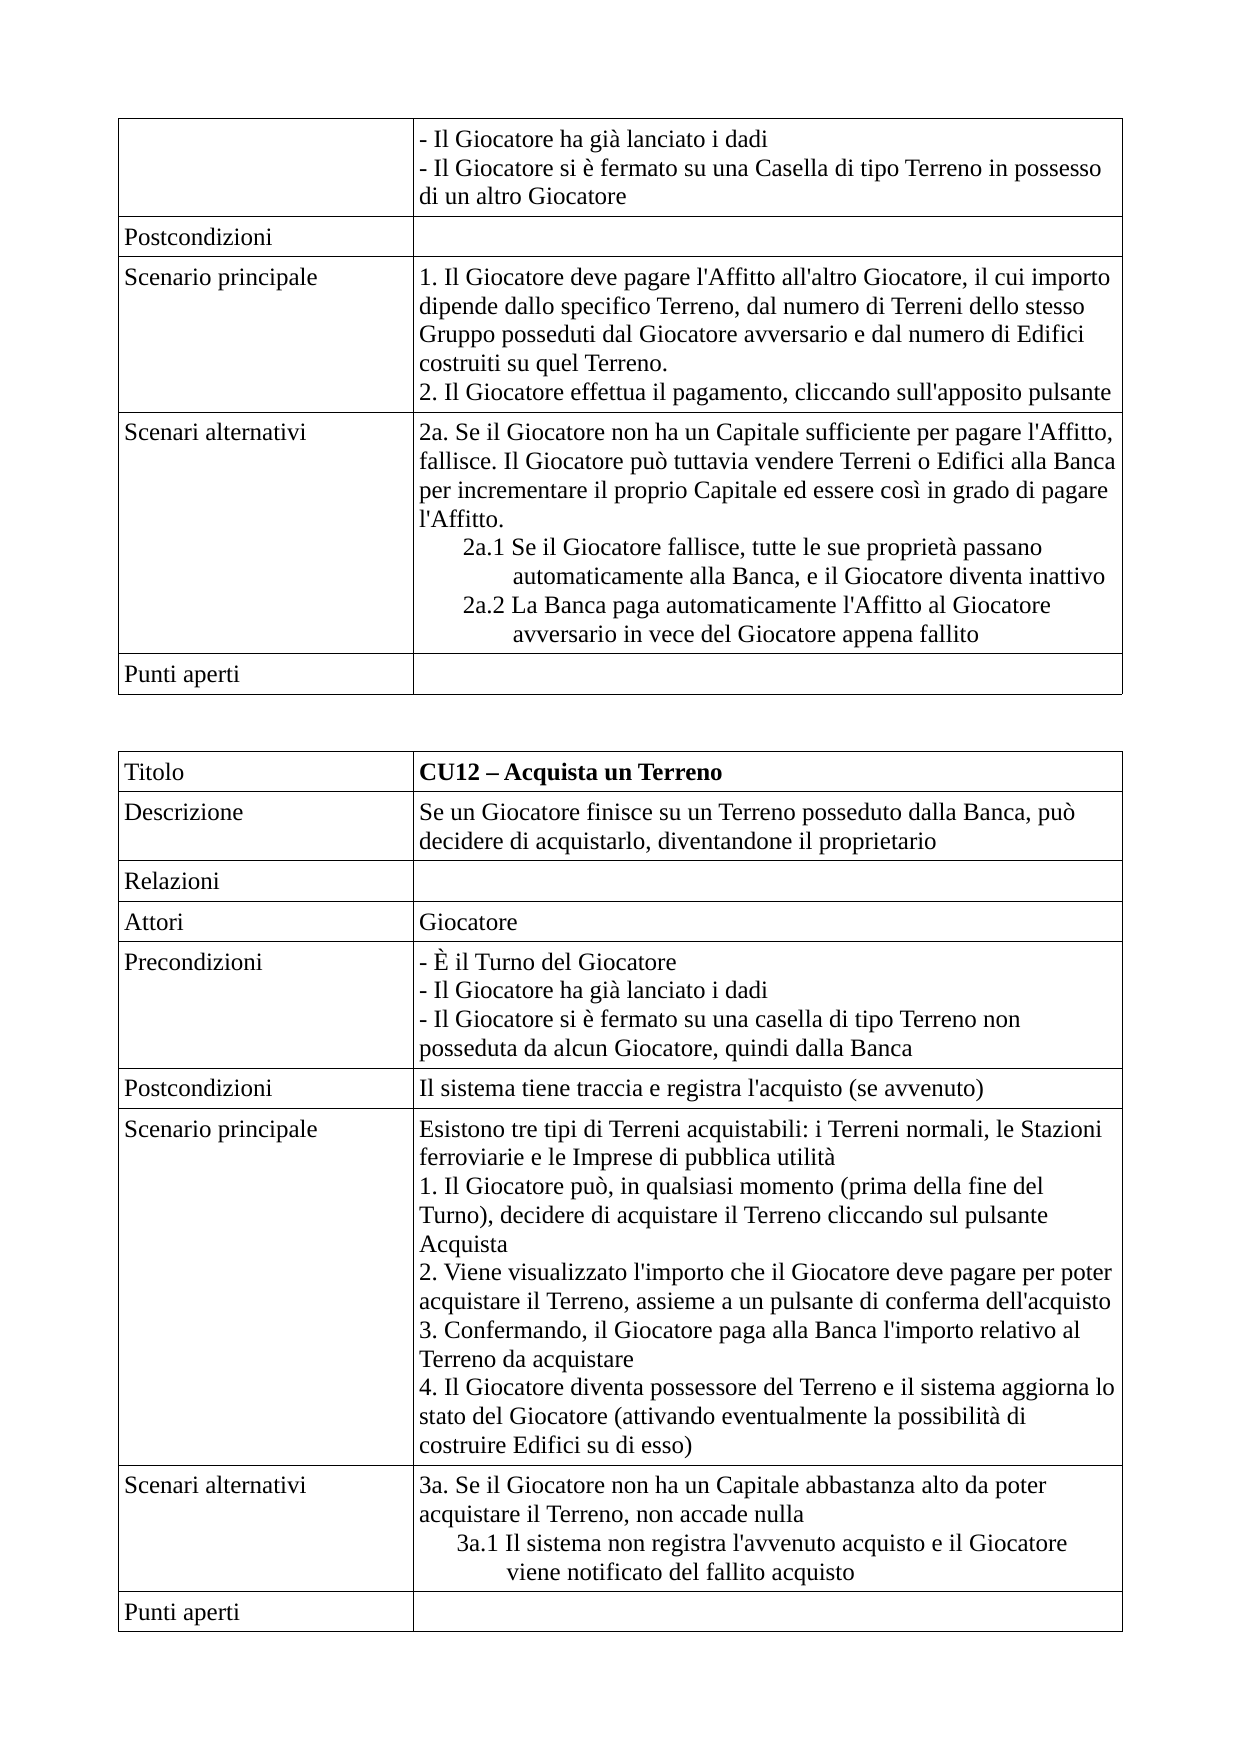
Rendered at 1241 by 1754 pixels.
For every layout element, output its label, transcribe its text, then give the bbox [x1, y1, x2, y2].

table_header Titolo [119, 752, 413, 791]
table_cell Il sistema tiene traccia e registra l'acquisto (se avvenuto) [414, 1069, 1122, 1108]
table_cell Scenario principale [119, 257, 413, 412]
table_cell [414, 217, 1122, 256]
table_cell Scenari alternativi [119, 413, 413, 653]
table_cell [414, 654, 1122, 693]
table_cell 2a. Se il Giocatore non ha un Capitale sufficiente per pagare l'Affitto, fallisce. Il Giocatore può tuttavia vendere Terreni o Edifici alla Banca per incrementare il proprio Capitale ed essere così in grado di pagare l'Affitto. 2a.1 Se il Giocatore fallisce, tutte le sue proprietà passano automaticamente alla Banca, e il Giocatore diventa inattivo 2a.2 La Banca paga automaticamente l'Affitto al Giocatore avversario in vece del Giocatore appena fallito [414, 413, 1122, 653]
table_cell Postcondizioni [119, 217, 413, 256]
table_header CU12 – Acquista un Terreno [414, 752, 1122, 791]
table_cell Giocatore [414, 902, 1122, 941]
table_cell Attori [119, 902, 413, 941]
table_cell [414, 861, 1122, 901]
table_cell Punti aperti [119, 1592, 413, 1631]
table_cell Scenari alternativi [119, 1466, 413, 1591]
table_cell Precondizioni [119, 942, 413, 1068]
table_cell Se un Giocatore finisce su un Terreno posseduto dalla Banca, può decidere di acquistarlo, diventandone il proprietario [414, 792, 1122, 860]
table_cell Esistono tre tipi di Terreni acquistabili: i Terreni normali, le Stazioni ferroviarie e le Imprese di pubblica utilità 1. Il Giocatore può, in qualsiasi momento (prima della fine del Turno), decidere di acquistare il Terreno cliccando sul pulsante Acquista 2. Viene visualizzato l'importo che il Giocatore deve pagare per poter acquistare il Terreno, assieme a un pulsante di conferma dell'acquisto 3. Confermando, il Giocatore paga alla Banca l'importo relativo al Terreno da acquistare 4. Il Giocatore diventa possessore del Terreno e il sistema aggiorna lo stato del Giocatore (attivando eventualmente la possibilità di costruire Edifici su di esso) [414, 1109, 1122, 1464]
table_cell [119, 119, 413, 216]
table_cell 3a. Se il Giocatore non ha un Capitale abbastanza alto da poter acquistare il Terreno, non accade nulla 3a.1 Il sistema non registra l'avvenuto acquisto e il Giocatore viene notificato del fallito acquisto [414, 1466, 1122, 1591]
table_cell Relazioni [119, 861, 413, 901]
table_cell Punti aperti [119, 654, 413, 693]
table_cell Scenario principale [119, 1109, 413, 1464]
table_cell [414, 1592, 1122, 1631]
table_cell 1. Il Giocatore deve pagare l'Affitto all'altro Giocatore, il cui importo dipende dallo specifico Terreno, dal numero di Terreni dello stesso Gruppo posseduti dal Giocatore avversario e dal numero di Edifici costruiti su quel Terreno. 2. Il Giocatore effettua il pagamento, cliccando sull'apposito pulsante [414, 257, 1122, 412]
table_cell - Il Giocatore ha già lanciato i dadi - Il Giocatore si è fermato su una Casella di tipo Terreno in possesso di un altro Giocatore [414, 119, 1122, 216]
table_cell - È il Turno del Giocatore - Il Giocatore ha già lanciato i dadi - Il Giocatore si è fermato su una casella di tipo Terreno non posseduta da alcun Giocatore, quindi dalla Banca [414, 942, 1122, 1068]
table_cell Descrizione [119, 792, 413, 860]
table_cell Postcondizioni [119, 1069, 413, 1108]
